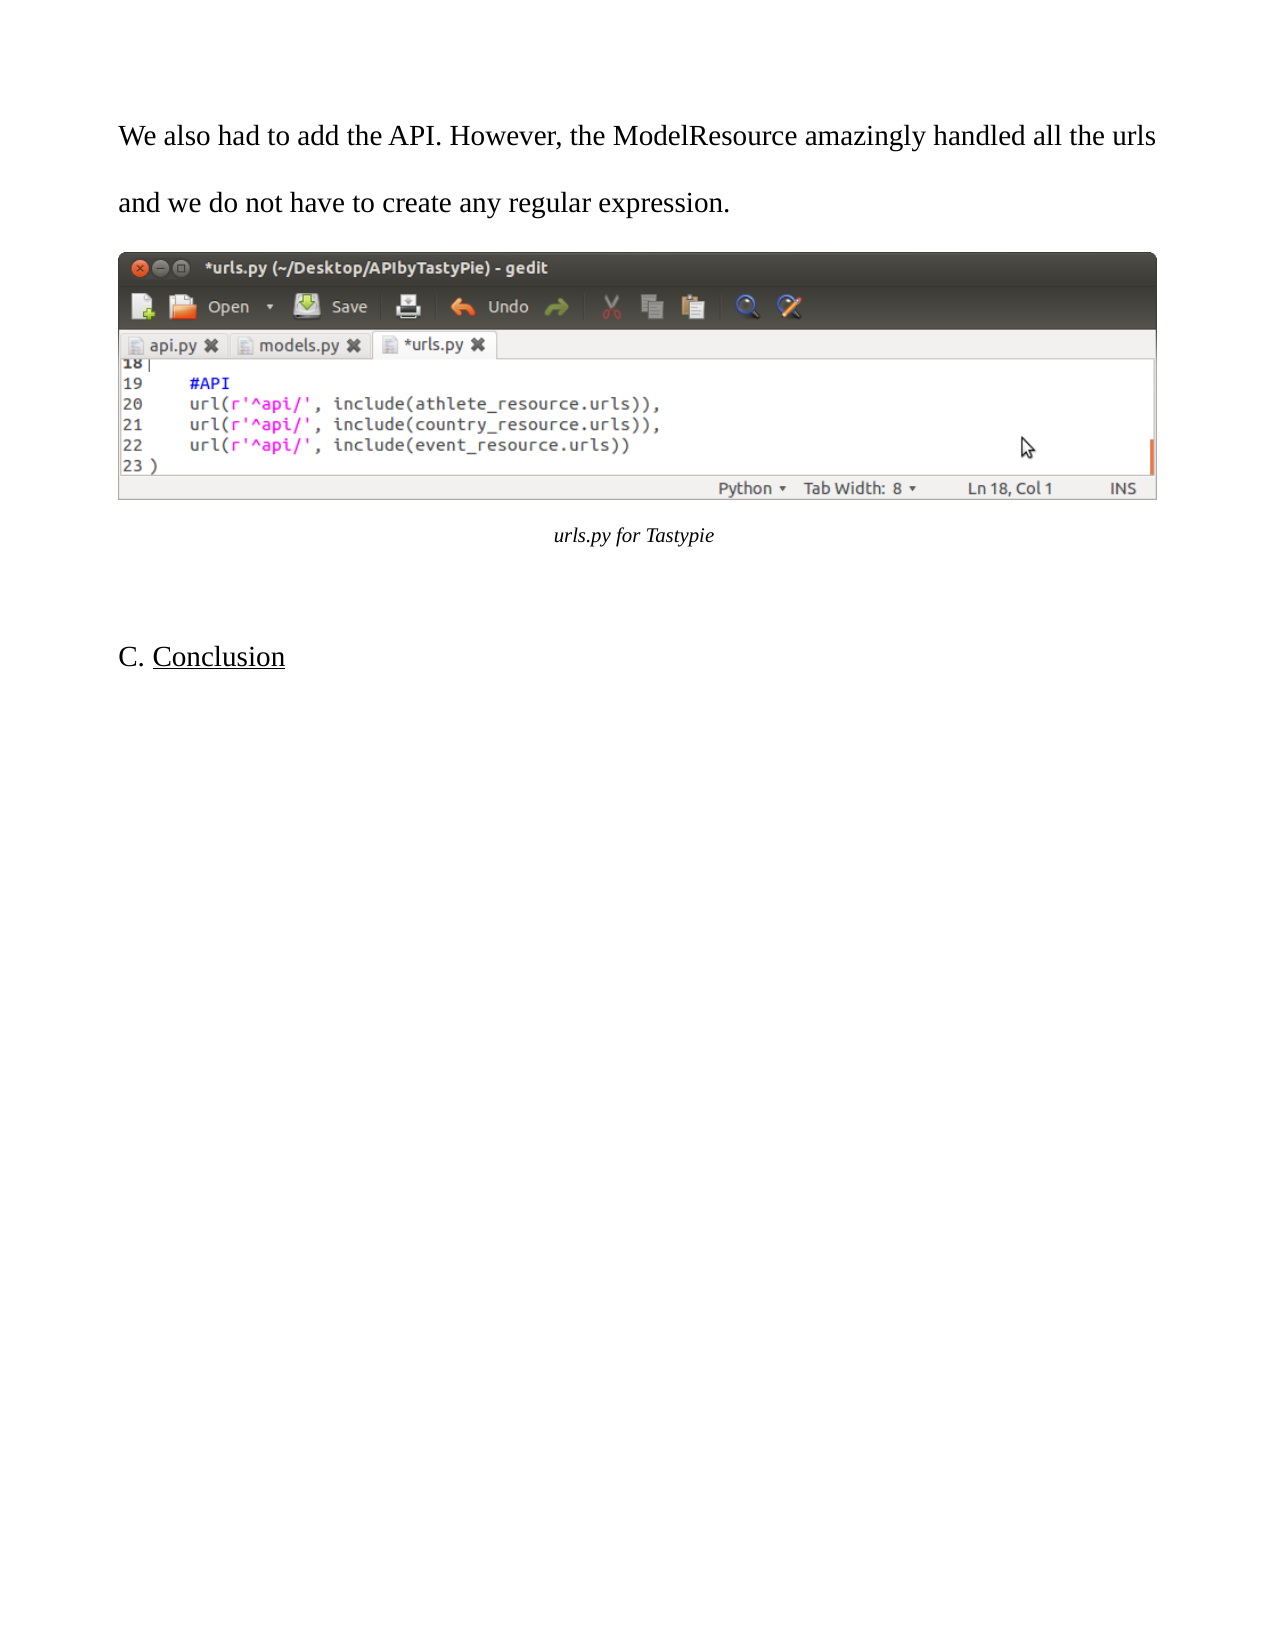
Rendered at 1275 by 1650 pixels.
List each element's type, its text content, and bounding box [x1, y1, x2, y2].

text C. Conclusion [118, 639, 1157, 672]
text We also had to add the API. However, the ModelResource amazingly handled all the urls and we do not have to create any regular expression. [118, 118, 1157, 219]
text urls.py for Tastypie [118, 500, 1157, 547]
picture [118, 252, 1157, 500]
